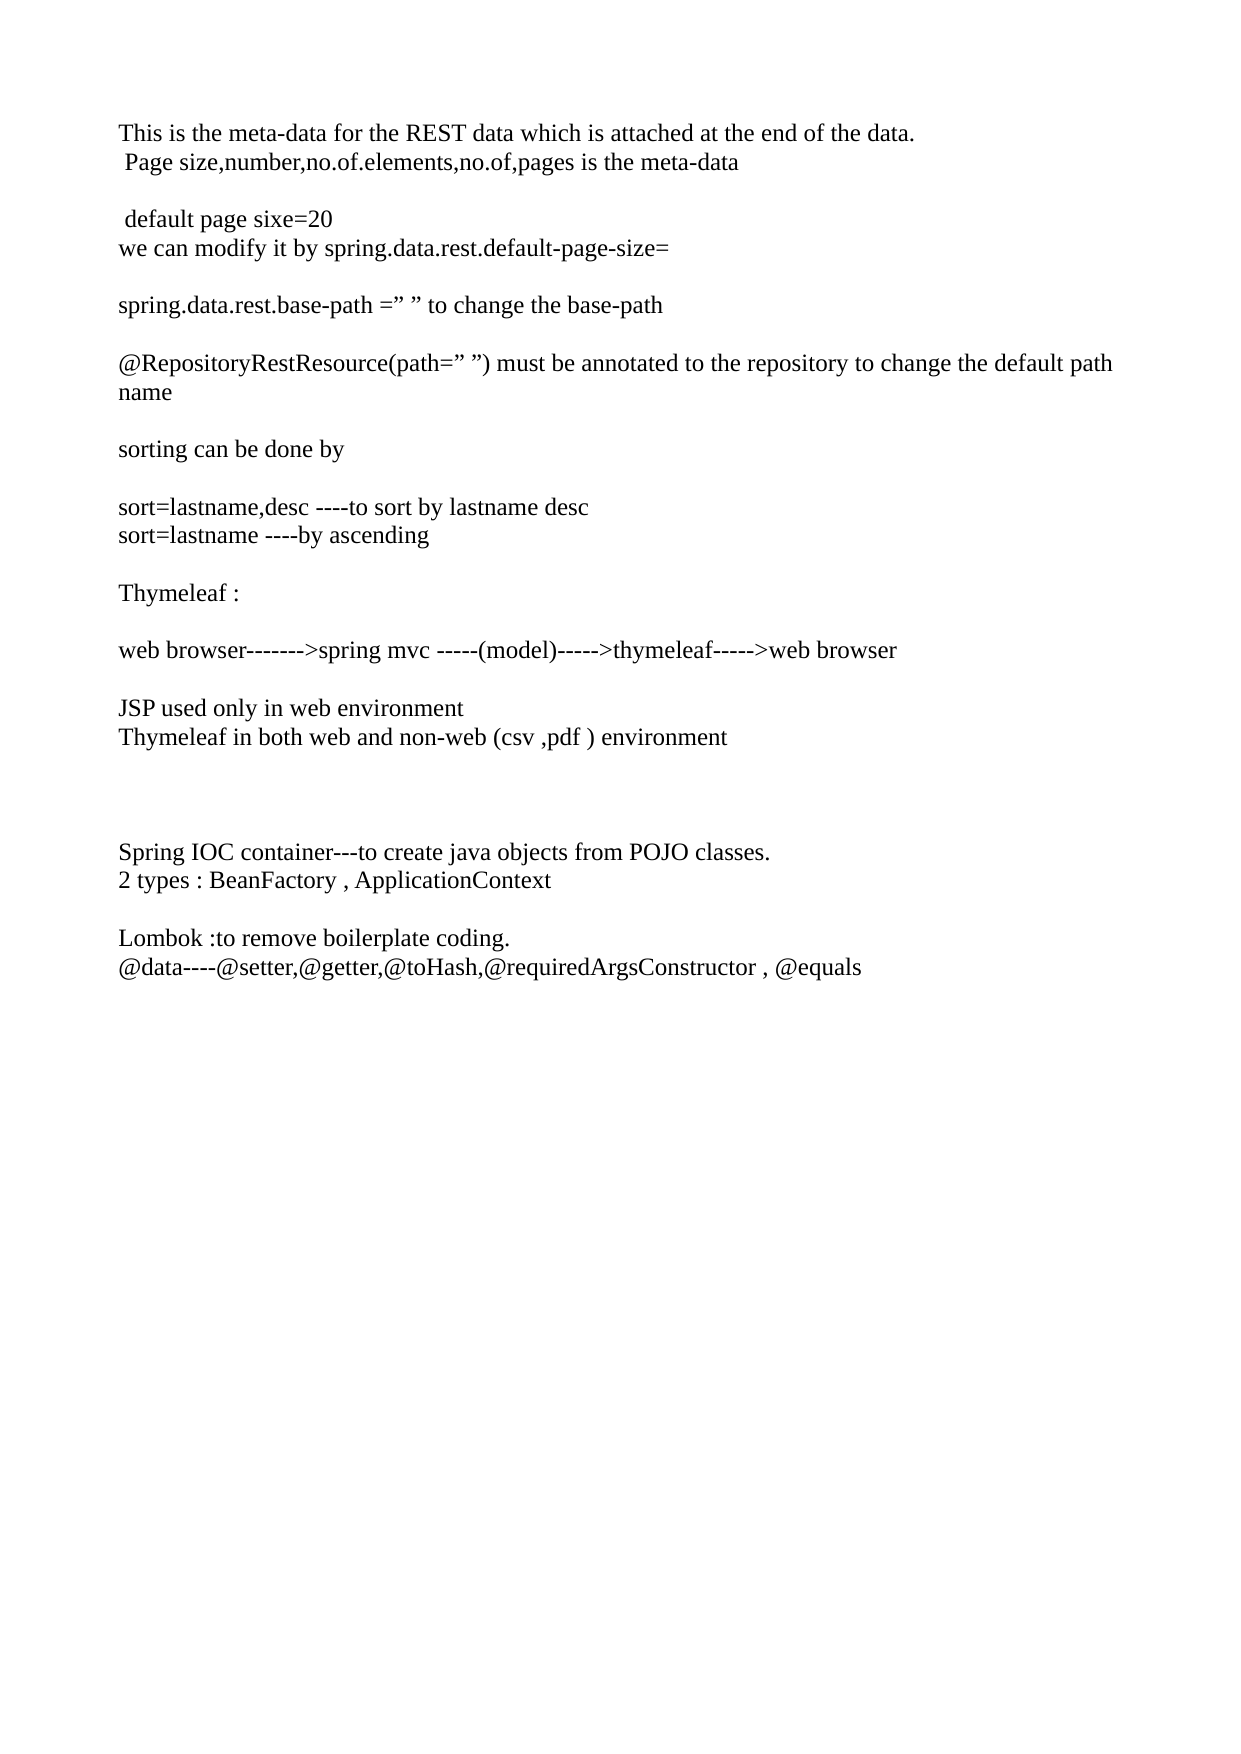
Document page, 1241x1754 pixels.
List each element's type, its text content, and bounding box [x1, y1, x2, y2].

text default page sixe=20 [118, 204, 1122, 233]
text sort=lastname ----by ascending [118, 521, 1122, 549]
text spring.data.rest.base-path =” ” to change the base-path [118, 291, 1122, 319]
text Spring IOC container---to create java objects from POJO classes. [118, 837, 1122, 866]
text Thymeleaf in both web and non-web (csv ,pdf ) environment [118, 722, 1122, 751]
text Lombok :to remove boilerplate coding. [118, 923, 1122, 952]
text @RepositoryRestResource(path=” ”) must be annotated to the repository to change the default path name [118, 348, 1122, 406]
text sort=lastname,desc ----to sort by lastname desc [118, 492, 1122, 521]
text JSP used only in web environment [118, 693, 1122, 722]
text sorting can be done by [118, 434, 1122, 463]
text web browser------->spring mvc -----(model)----->thymeleaf----->web browser [118, 636, 1122, 664]
text we can modify it by spring.data.rest.default-page-size= [118, 233, 1122, 262]
text Page size,number,no.of.elements,no.of,pages is the meta-data [118, 147, 1122, 176]
text @data----@setter,@getter,@toHash,@requiredArgsConstructor , @equals [118, 952, 1122, 981]
text This is the meta-data for the REST data which is attached at the end of the data. [118, 118, 1122, 147]
text Thymeleaf : [118, 578, 1122, 607]
text 2 types : BeanFactory , ApplicationContext [118, 866, 1122, 894]
